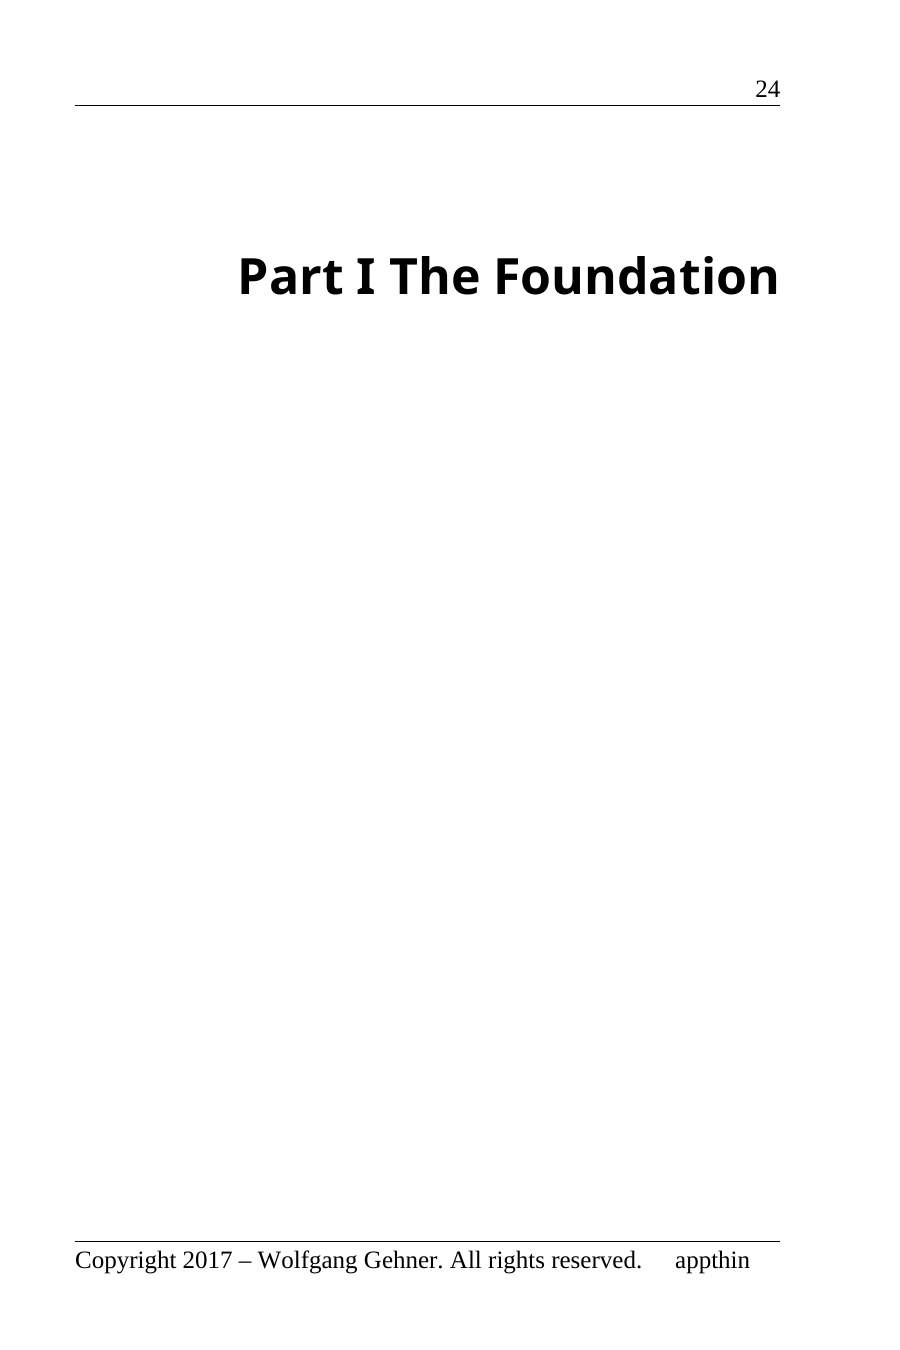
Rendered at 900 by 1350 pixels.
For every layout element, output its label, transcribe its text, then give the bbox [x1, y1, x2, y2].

subtitle Part I The Foundation [75, 241, 780, 377]
